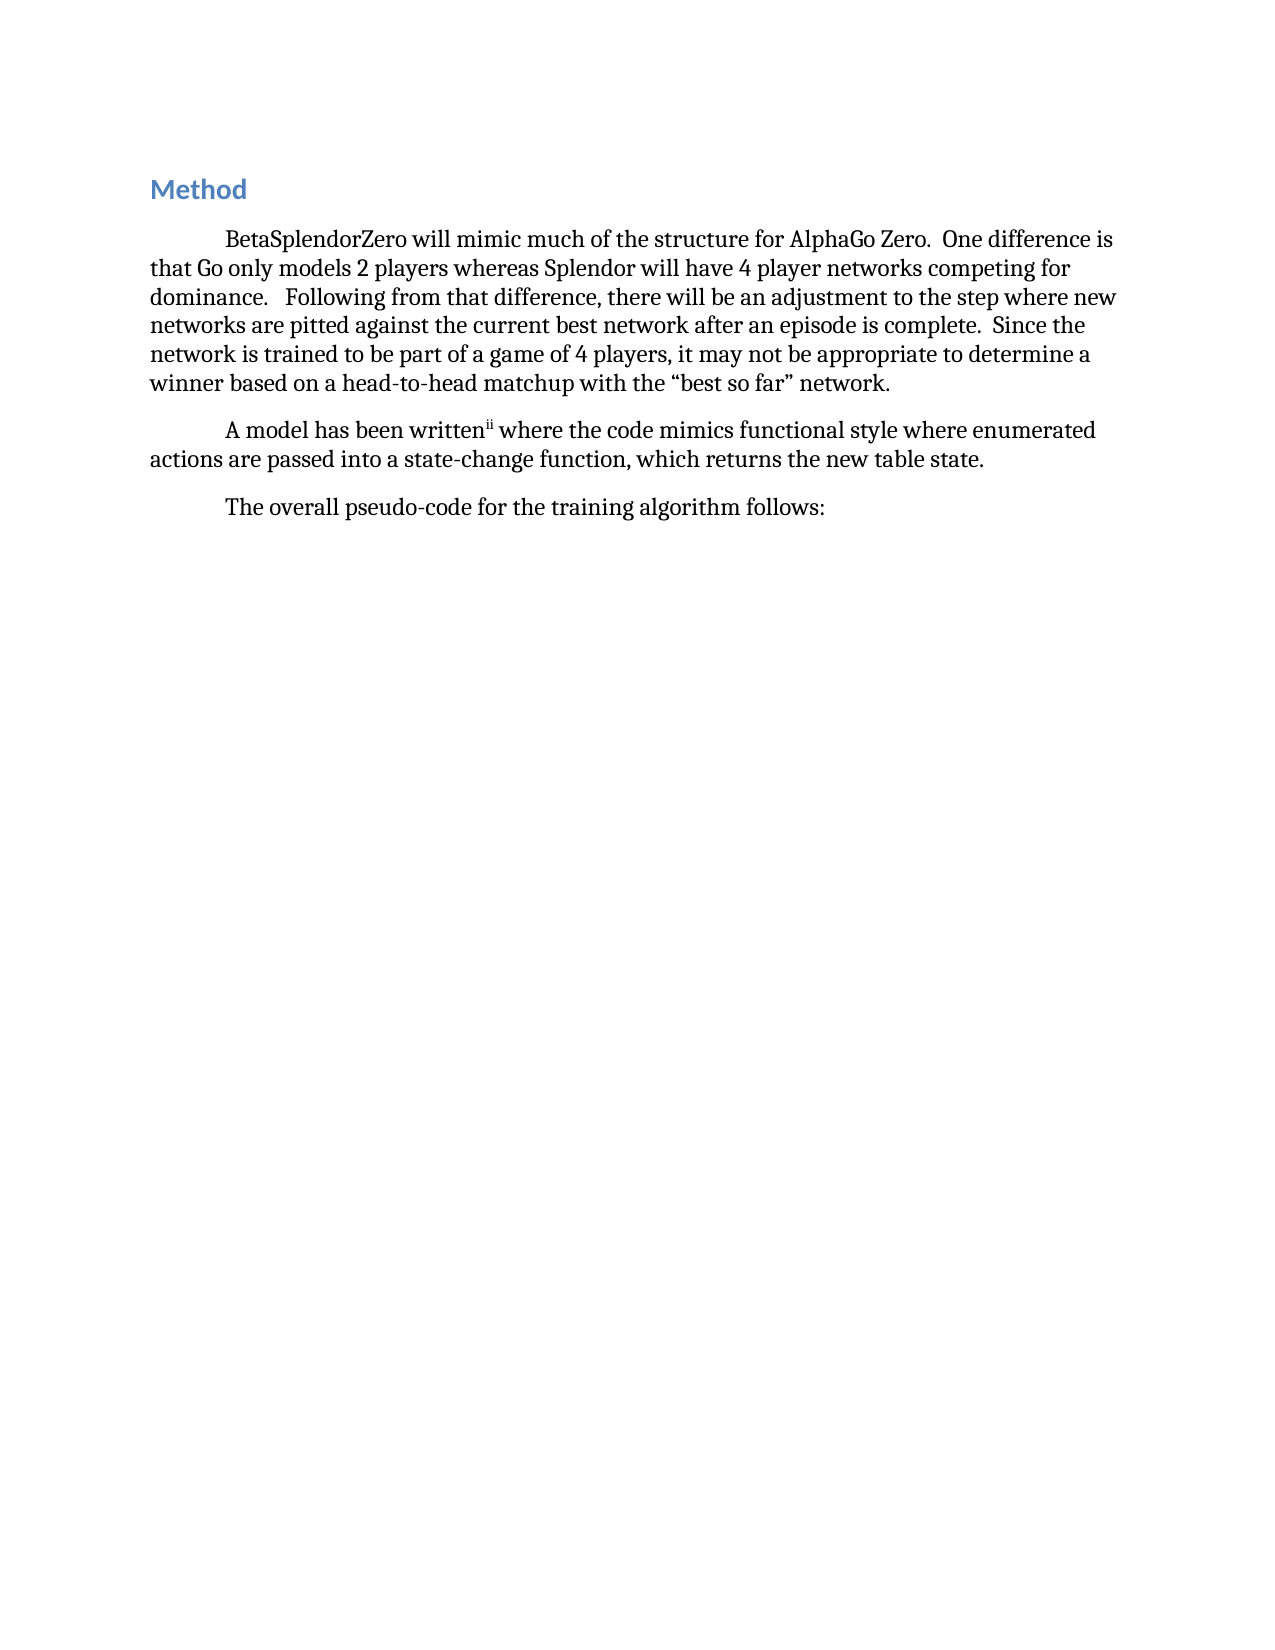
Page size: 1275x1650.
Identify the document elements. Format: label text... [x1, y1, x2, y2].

text The overall pseudo-code for the training algorithm follows: [150, 493, 1125, 521]
text A model has been written where the code mimics functional style where enumerated actions are passed into a state-change function, which returns the new table state. [150, 416, 1125, 474]
subtitle Method [150, 171, 1125, 206]
text BetaSplendorZero will mimic much of the structure for AlphaGo Zero. One difference is that Go only models 2 players whereas Splendor will have 4 player networks competing for dominance. Following from that difference, there will be an adjustment to the step where new networks are pitted against the current best network after an episode is complete. Since the network is trained to be part of a game of 4 players, it may not be appropriate to determine a winner based on a head-to-head matchup with the “best so far” network. [150, 225, 1125, 398]
